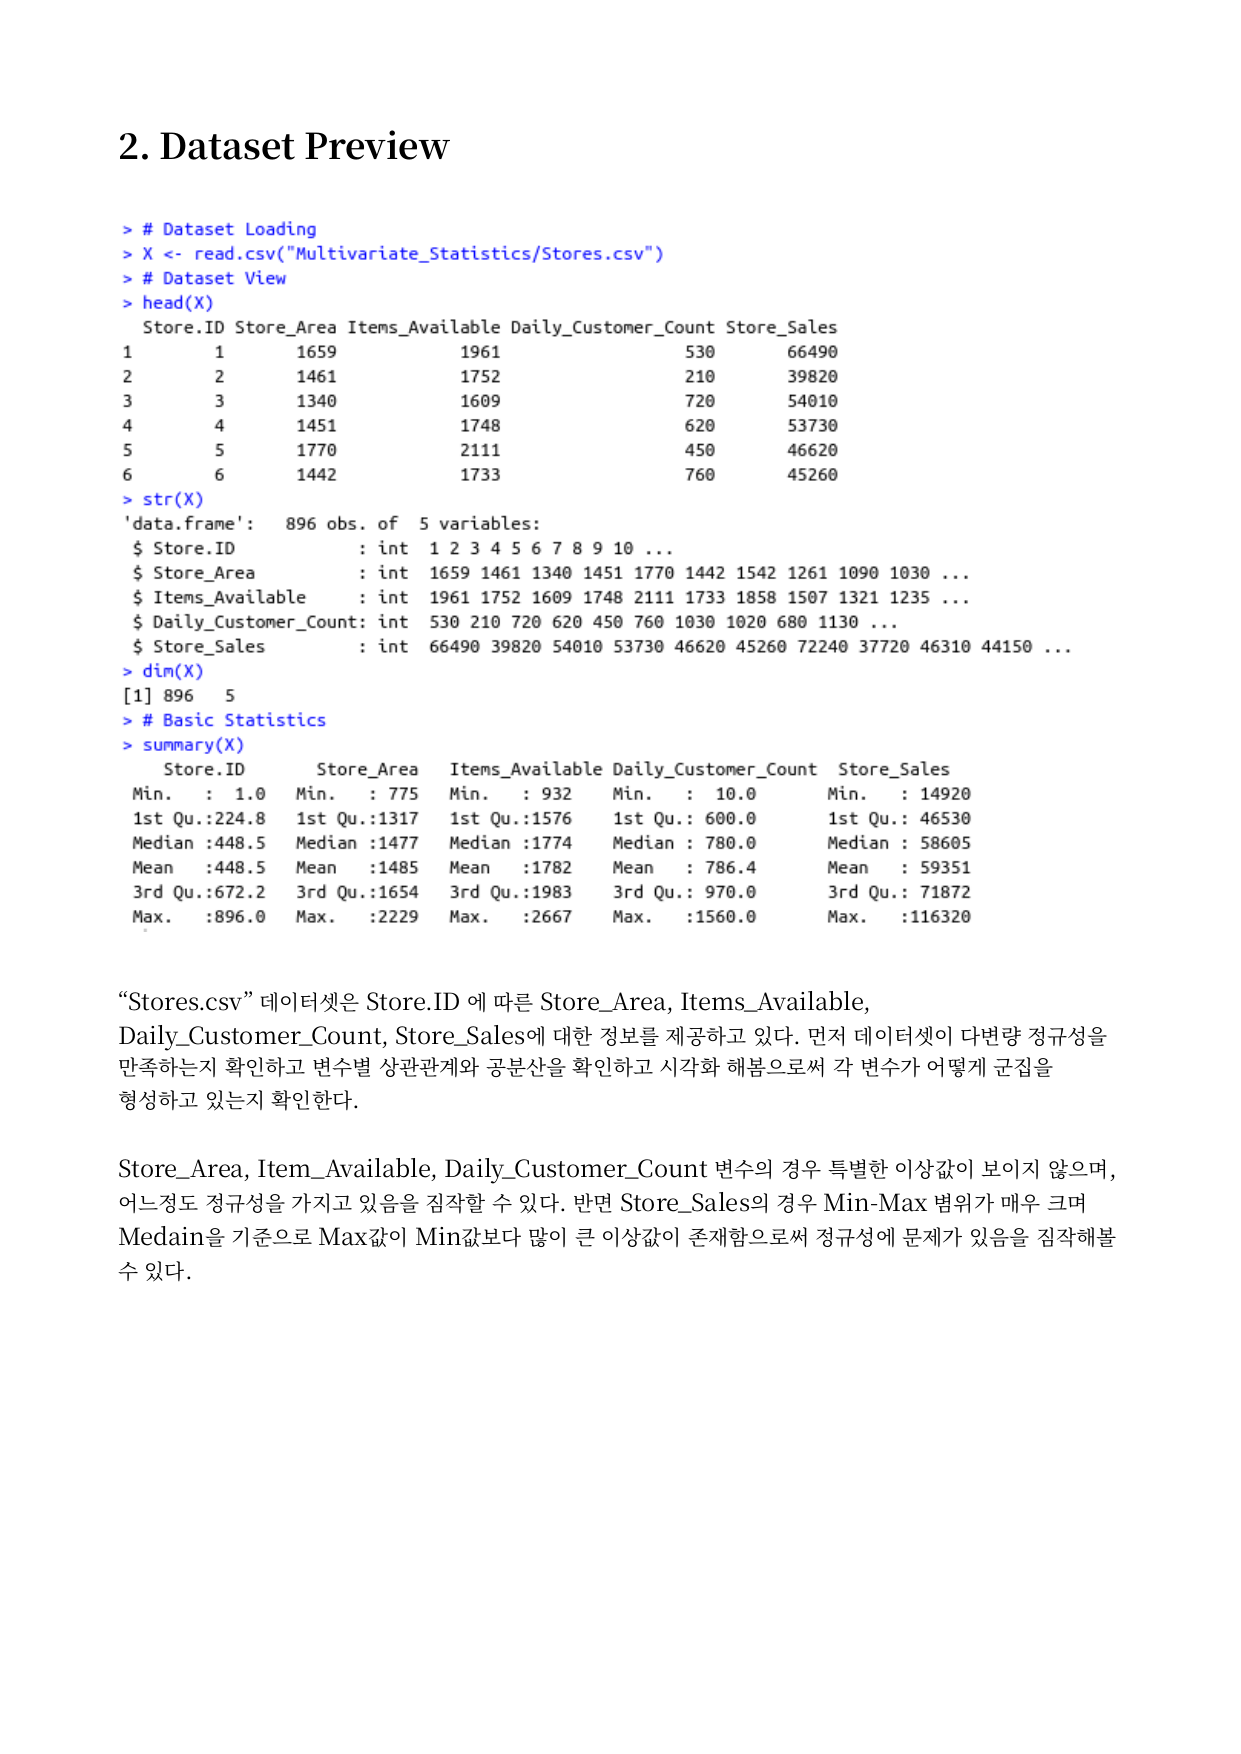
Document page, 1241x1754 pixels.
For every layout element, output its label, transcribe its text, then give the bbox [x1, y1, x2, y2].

text Store_Area, Item_Available, Daily_Customer_Count 변수의 경우 특별한 이상값이 보이지 않으며, 어느정도 정규성을 가지고 있음을 짐작할 수 있다. 반면 Store_Sales의 경우 Min-Max 볌위가 매우 크며 Medain을 기준으로 Max값이 Min값보다 많이 큰 이상값이 존재함으로써 정규성에 문제가 있음을 짐작해볼 수 있다. [118, 1149, 1122, 1286]
text 2. Dataset Preview [118, 118, 1122, 169]
text “Stores.csv” 데이터셋은 Store.ID 에 따른 Store_Area, Items_Available, Daily_Customer_Count, Store_Sales에 대한 정보를 제공하고 있다. 먼저 데이터셋이 다변량 정규성을 만족하는지 확인하고 변수별 상관관계와 공분산을 확인하고 시각화 해봄으로써 각 변수가 어떻게 군집을 형성하고 있는지 확인한다. [118, 983, 1122, 1115]
picture [118, 220, 1123, 932]
